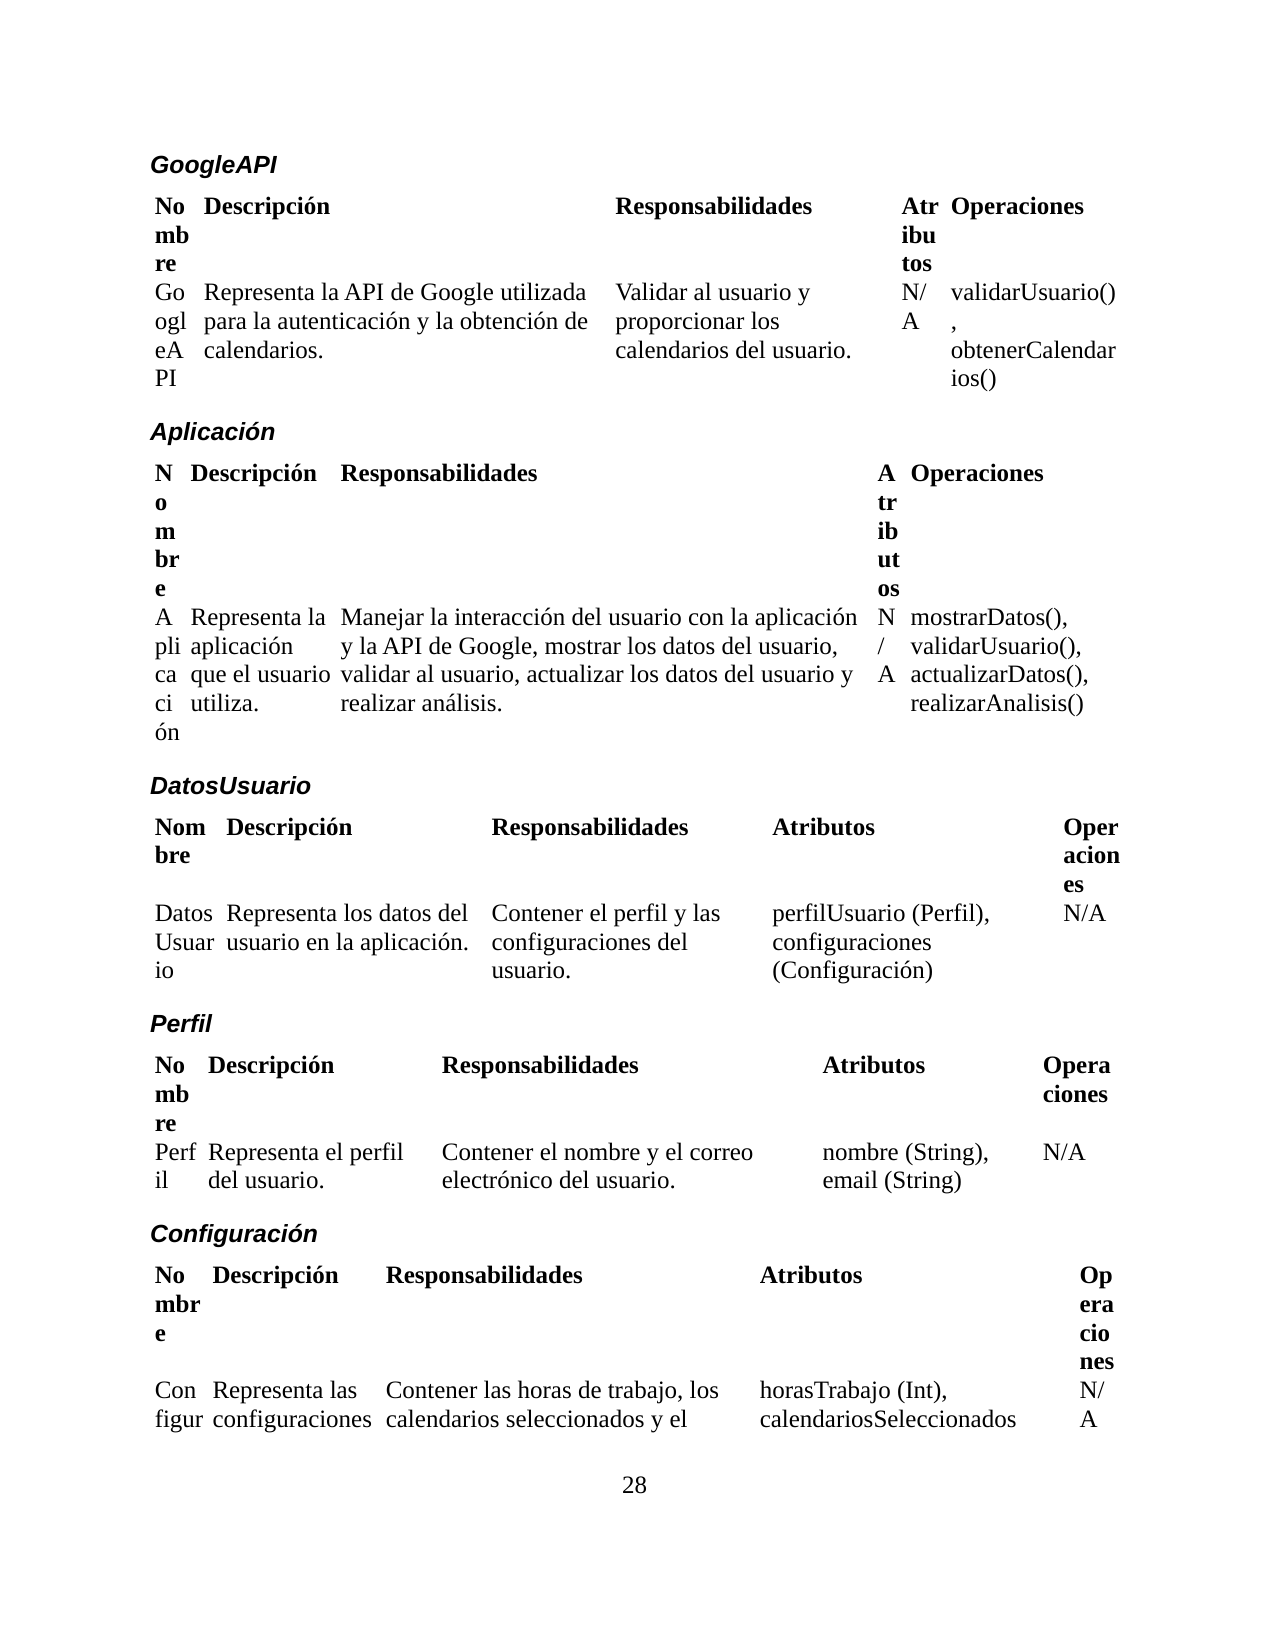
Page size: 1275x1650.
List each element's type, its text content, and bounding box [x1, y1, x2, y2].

table_header Descripción [186, 458, 336, 602]
table_cell horasTrabajo (Int), calendariosSeleccionados [755, 1375, 1075, 1433]
table_header Nombre [150, 1260, 208, 1375]
table_header Operaciones [906, 458, 1125, 602]
table_cell N/A [897, 277, 946, 392]
table_cell Representa los datos del usuario en la aplicación. [221, 898, 487, 984]
table_header Responsabilidades [611, 191, 897, 277]
table_cell N/A [1075, 1375, 1125, 1433]
subtitle Perfil [150, 1009, 1125, 1038]
table_cell N/A [1059, 898, 1125, 984]
table_header Descripción [208, 1260, 381, 1375]
subtitle Configuración [150, 1219, 1125, 1248]
table_header Operaciones [1075, 1260, 1125, 1375]
table_header Nombre [150, 191, 199, 277]
table_cell N/A [873, 602, 906, 746]
table_cell Contener el nombre y el correo electrónico del usuario. [437, 1137, 818, 1194]
table_header Atributos [768, 812, 1058, 898]
table_header Atributos [897, 191, 946, 277]
table_cell validarUsuario(), obtenerCalendarios() [946, 277, 1125, 392]
table_cell nombre (String), email (String) [818, 1137, 1038, 1194]
table_header Responsabilidades [487, 812, 768, 898]
table_cell Contener el perfil y las configuraciones del usuario. [487, 898, 768, 984]
table_cell DatosUsuario [150, 898, 221, 984]
table_cell Perfil [150, 1137, 203, 1194]
table_header Descripción [221, 812, 487, 898]
table_header Responsabilidades [336, 458, 873, 602]
table_cell Representa la aplicación que el usuario utiliza. [186, 602, 336, 746]
table_cell Representa el perfil del usuario. [203, 1137, 437, 1194]
table_header Responsabilidades [381, 1260, 755, 1375]
table_cell Contener las horas de trabajo, los calendarios seleccionados y el [381, 1375, 755, 1433]
table_header Nombre [150, 458, 186, 602]
table_header Atributos [755, 1260, 1075, 1375]
table_cell Configur [150, 1375, 208, 1433]
table_header Operaciones [946, 191, 1125, 277]
table_header Descripción [203, 1050, 437, 1137]
table_cell Manejar la interacción del usuario con la aplicación y la API de Google, mostrar los datos del usuario, validar al usuario, actualizar los datos del usuario y realizar análisis. [336, 602, 873, 746]
table_cell mostrarDatos(), validarUsuario(), actualizarDatos(), realizarAnalisis() [906, 602, 1125, 746]
table_cell Aplicación [150, 602, 186, 746]
table_header Responsabilidades [437, 1050, 818, 1137]
table_cell Representa la API de Google utilizada para la autenticación y la obtención de calendarios. [199, 277, 611, 392]
table_cell Validar al usuario y proporcionar los calendarios del usuario. [611, 277, 897, 392]
table_cell N/A [1038, 1137, 1125, 1194]
table_cell perfilUsuario (Perfil), configuraciones (Configuración) [768, 898, 1058, 984]
table_header Descripción [199, 191, 611, 277]
table_cell Representa las configuraciones [208, 1375, 381, 1433]
table_header Nombre [150, 1050, 203, 1137]
subtitle Aplicación [150, 417, 1125, 446]
subtitle DatosUsuario [150, 771, 1125, 799]
table_header Operaciones [1059, 812, 1125, 898]
table_cell GoogleAPI [150, 277, 199, 392]
table_header Operaciones [1038, 1050, 1125, 1137]
table_header Nombre [150, 812, 221, 898]
table_header Atributos [818, 1050, 1038, 1137]
subtitle GoogleAPI [150, 150, 1125, 178]
table_header Atributos [873, 458, 906, 602]
